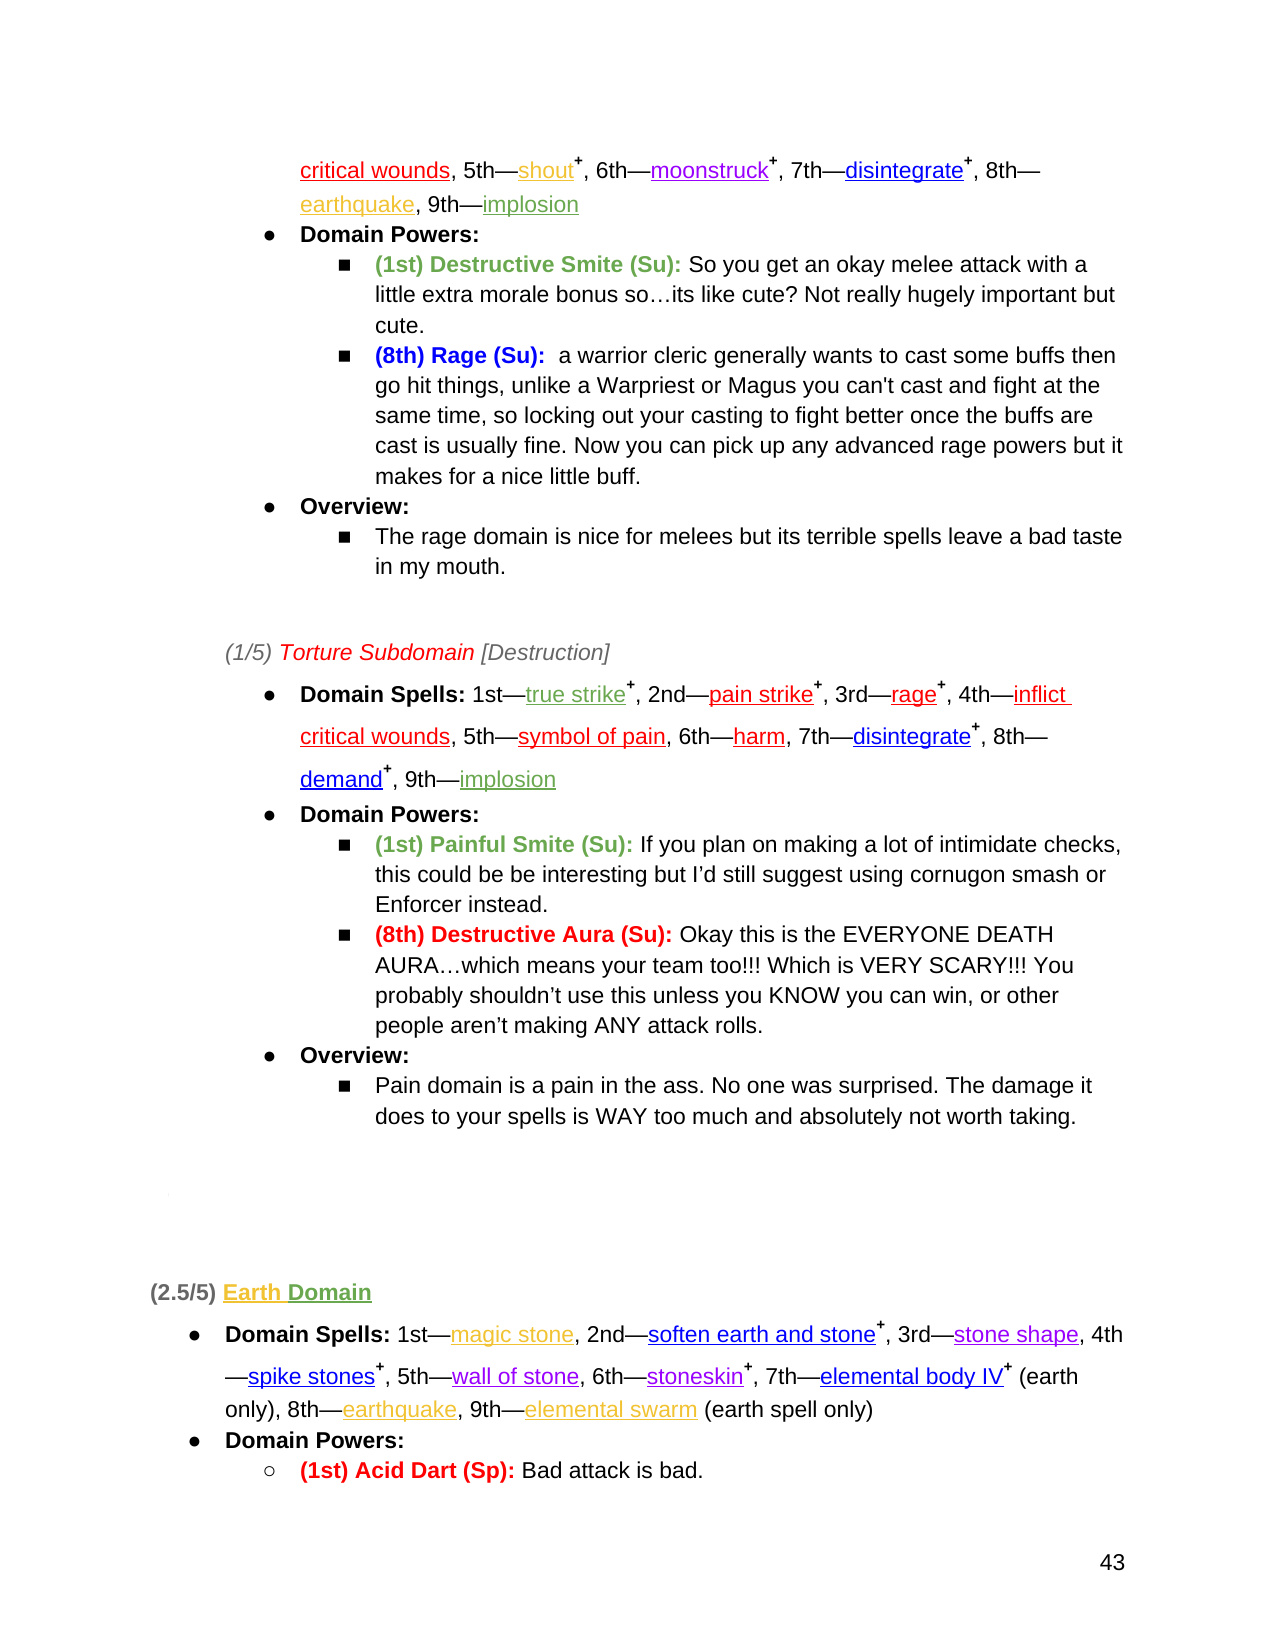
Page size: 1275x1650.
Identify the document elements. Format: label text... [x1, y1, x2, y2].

list (8th) Destructive Aura (Su): Okay this is the EVERYONE DEATH AURA…which means your team too!!! Which is VERY SCARY!!! You probably shouldn’t use this unless you KNOW you can win, or other people aren’t making ANY attack rolls. [337, 921, 1125, 1038]
list Overview: [262, 1042, 1125, 1068]
list Pain domain is a pain in the ass. No one was surprised. The damage it does to your spells is WAY too much and absolutely not worth taking. [337, 1072, 1125, 1129]
list (1st) Destructive Smite (Su): So you get an okay melee attack with a little extra morale bonus so…its like cute? Not really hugely important but cute. [337, 251, 1125, 338]
list Domain Powers: [262, 801, 1125, 827]
list The rage domain is nice for melees but its terrible spells leave a bad taste in my mouth. [337, 523, 1125, 579]
subtitle (1/5) Torture Subdomain [Destruction] [225, 639, 1125, 665]
list Domain Powers: [187, 1427, 1125, 1453]
list (1st) Painful Smite (Su): If you plan on making a lot of intimidate checks, this could be be interesting but I’d still suggest using cornugon smash or Enforcer instead. [337, 831, 1125, 917]
list (1st) Acid Dart (Sp): Bad attack is bad. [262, 1457, 1125, 1483]
list Overview: [262, 493, 1125, 519]
list Domain Powers: [262, 221, 1125, 247]
subtitle (2.5/5) Earth Domain [150, 1279, 1125, 1305]
list critical wounds, 5th—shout+, 6th—moonstruck+, 7th—disintegrate+, 8th—earthquake, 9th—implosion [262, 150, 1125, 217]
list Domain Spells: 1st—true strike+, 2nd—pain strike+, 3rd—rage+, 4th—inflict critical wounds, 5th—symbol of pain, 6th—harm, 7th—disintegrate+, 8th—demand+, 9th—implosion [262, 673, 1125, 795]
list Domain Spells: 1st—magic stone, 2nd—soften earth and stone+, 3rd—stone shape, 4th—spike stones+, 5th—wall of stone, 6th—stoneskin+, 7th—elemental body IV+ (earth only), 8th—earthquake, 9th—elemental swarm (earth spell only) [187, 1313, 1125, 1423]
list (8th) Rage (Su): a warrior cleric generally wants to cast some buffs then go hit things, unlike a Warpriest or Magus you can't cast and fight at the same time, so locking out your casting to fight better once the buffs are cast is usually fine. Now you can pick up any advanced rage powers but it makes for a nice little buff. [337, 342, 1125, 489]
